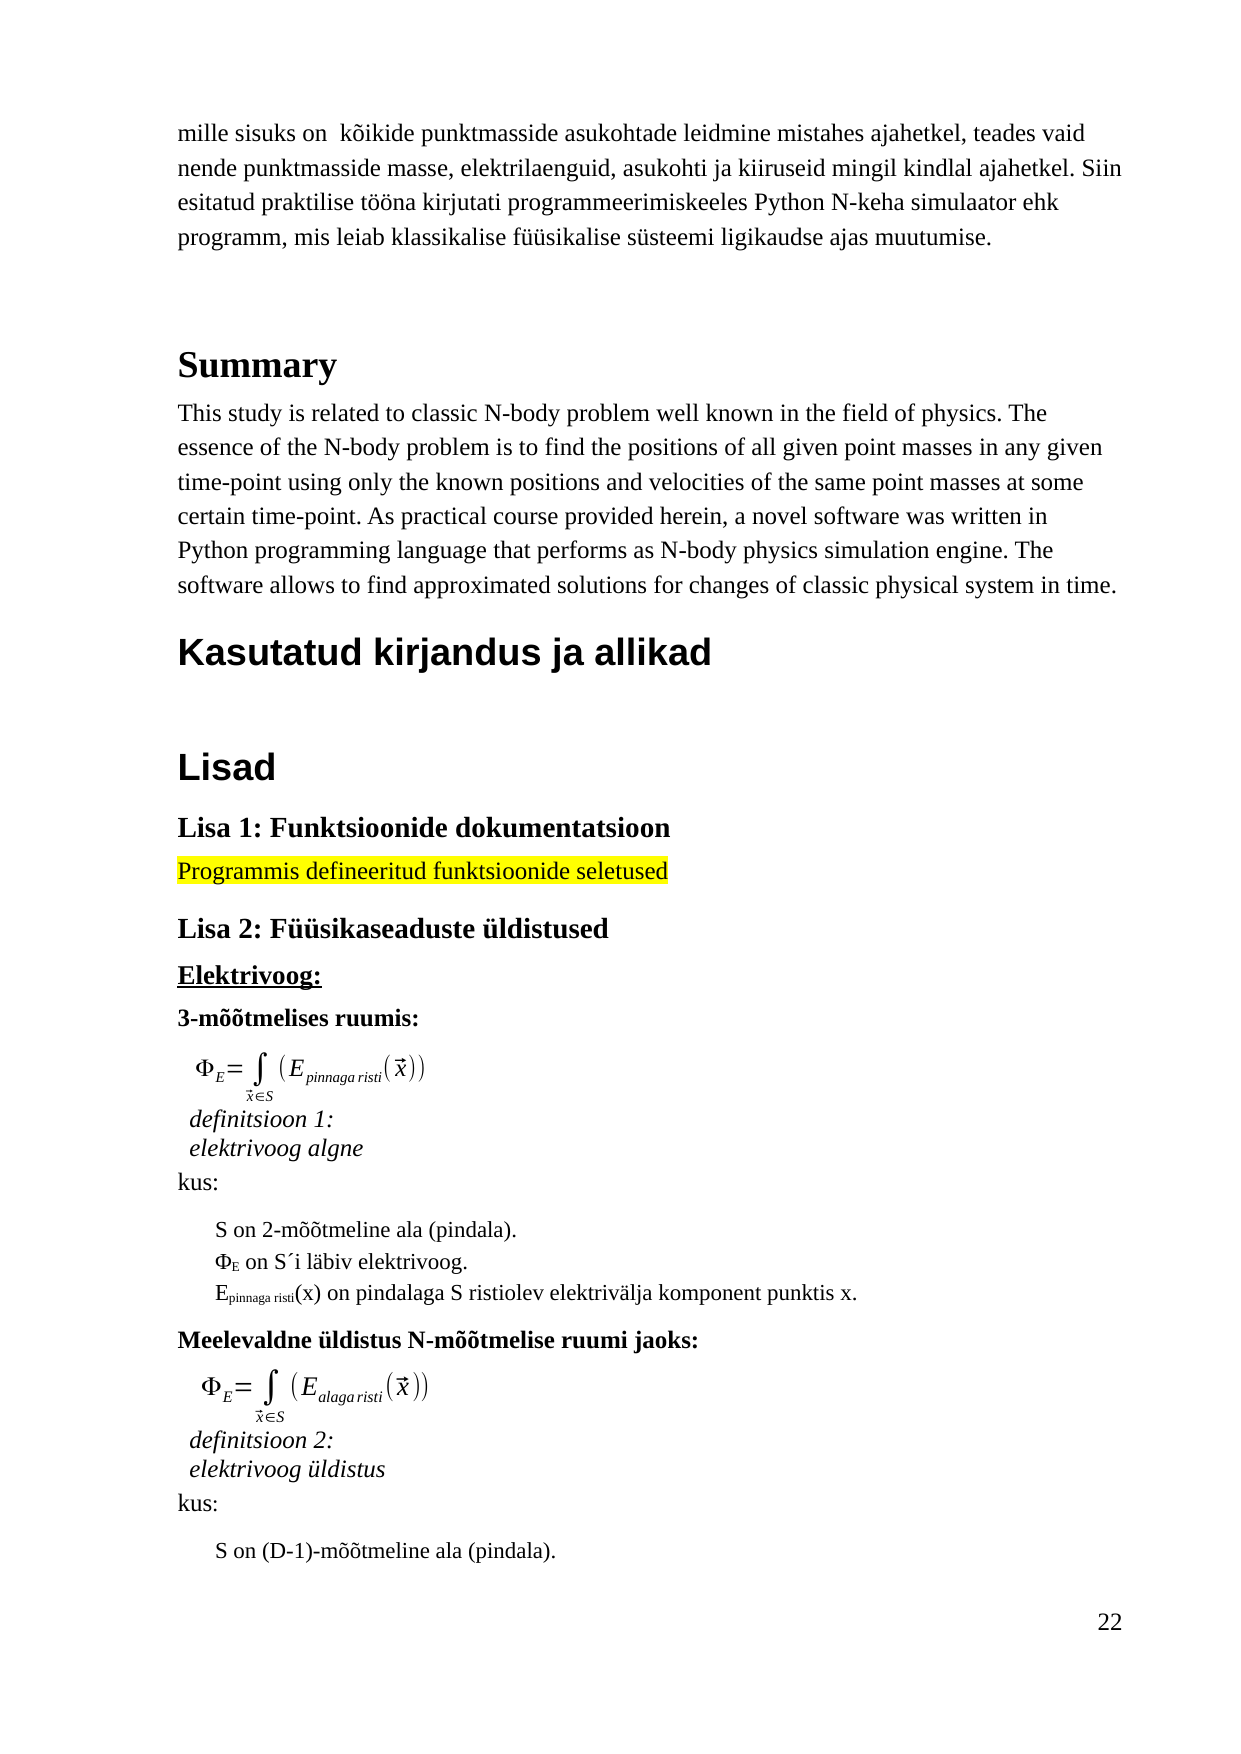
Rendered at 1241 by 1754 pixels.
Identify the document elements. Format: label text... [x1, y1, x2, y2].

subtitle Lisa 2: Füüsikaseaduste üldistused [177, 911, 1122, 944]
subtitle Elektrivoog: [177, 959, 1122, 990]
text This study is related to classic N-body problem well known in the field of physics. The essence of the N-body problem is to find the positions of all given point masses in any given time-point using only the known positions and velocities of the same point masses at some certain time-point. As practical course provided herein, a novel software was written in Python programming language that performs as N-body physics simulation engine. The software allows to find approximated solutions for changes of classic physical system in time. [177, 398, 1122, 599]
text 3-mõõtmelises ruumis: kus: [177, 1003, 1122, 1196]
subtitle Summary [177, 342, 1122, 385]
text Programmis defineeritud funktsioonide seletused [177, 856, 1122, 884]
text mille sisuks on kõikide punktmasside asukohtade leidmine mistahes ajahetkel, teades vaid nende punktmasside masse, elektrilaenguid, asukohti ja kiiruseid mingil kindlal ajahetkel. Siin esitatud praktilise tööna kirjutati programmeerimiskeeles Python N-keha simulaator ehk programm, mis leiab klassikalise füüsikalise süsteemi ligikaudse ajas muutumise. [177, 118, 1122, 250]
text S on (D-1)-mõõtmeline ala (pindala). [215, 1538, 1122, 1564]
subtitle Lisad [177, 745, 1122, 789]
subtitle Kasutatud kirjandus ja allikad [177, 629, 1122, 673]
text Meelevaldne üldistus N-mõõtmelise ruumi jaoks: kus: [177, 1326, 1122, 1517]
subtitle Lisa 1: Funktsioonide dokumentatsioon [177, 810, 1122, 843]
text definitsioon 2: elektrivoog üldistus [189, 1372, 431, 1483]
text S on 2-mõõtmeline ala (pindala). ΦE on S´i läbiv elektrivoog. Epinnaga risti(x) on pindalaga S ristiolev elektrivälja komponent punktis x. [215, 1216, 1122, 1306]
text definitsioon 1: elektrivoog algne [189, 1050, 431, 1161]
